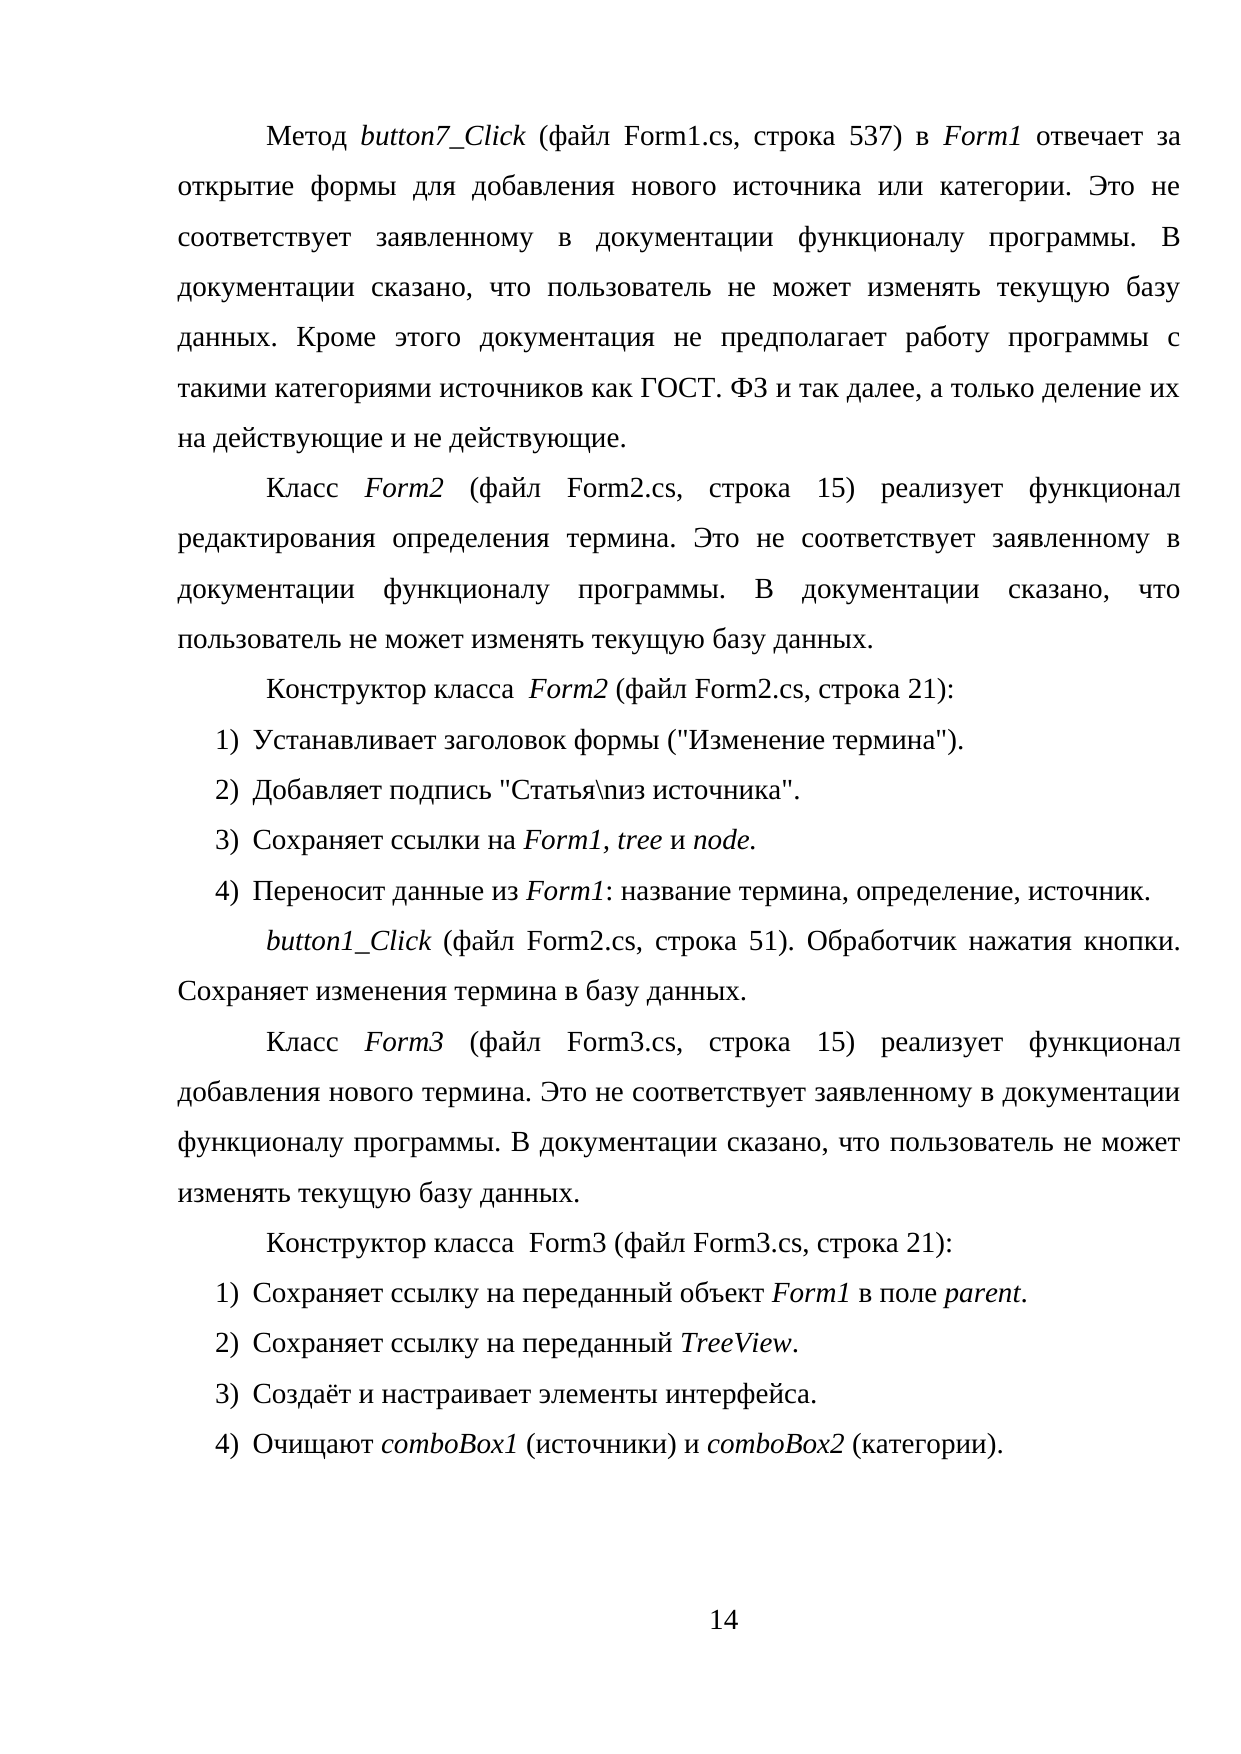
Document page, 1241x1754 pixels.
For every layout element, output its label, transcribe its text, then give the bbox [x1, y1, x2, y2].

text button1_Click (файл Form2.cs, строка 51). Обработчик нажатия кнопки. Сохраняет изменения термина в базу данных. [177, 923, 1181, 1007]
list Сохраняет ссылку на переданный объект Form1 в поле parent. [215, 1275, 1181, 1309]
text Конструктор класса Form2 (файл Form2.cs, строка 21): [177, 672, 1181, 705]
list Устанавливает заголовок формы ("Изменение термина"). [215, 722, 1181, 755]
list Создаёт и настраивает элементы интерфейса. [215, 1376, 1181, 1409]
list Сохраняет ссылку на переданный TreeView. [215, 1326, 1181, 1359]
text Класс Form3 (файл Form3.cs, строка 15) реализует функционал добавления нового термина. Это не соответствует заявленному в документации функционалу программы. В документации сказано, что пользователь не может изменять текущую базу данных. [177, 1024, 1181, 1208]
list Переносит данные из Form1: название термина, определение, источник. [215, 873, 1181, 906]
list Очищают comboBox1 (источники) и comboBox2 (категории). [215, 1426, 1181, 1460]
list Добавляет подпись "Статья\nиз источника". [215, 772, 1181, 806]
text Класс Form2 (файл Form2.cs, строка 15) реализует функционал редактирования определения термина. Это не соответствует заявленному в документации функционалу программы. В документации сказано, что пользователь не может изменять текущую базу данных. [177, 470, 1181, 655]
list Сохраняет ссылки на Form1, tree и node. [215, 822, 1181, 856]
text Конструктор класса Form3 (файл Form3.cs, строка 21): [177, 1225, 1181, 1258]
text Метод button7_Click (файл Form1.cs, строка 537) в Form1 отвечает за открытие формы для добавления нового источника или категории. Это не соответствует заявленному в документации функционалу программы. В документации сказано, что пользователь не может изменять текущую базу данных. Кроме этого документация не предполагает работу программы с такими категориями источников как ГОСТ. ФЗ и так далее, а только деление их на действующие и не действующие. [177, 118, 1181, 453]
